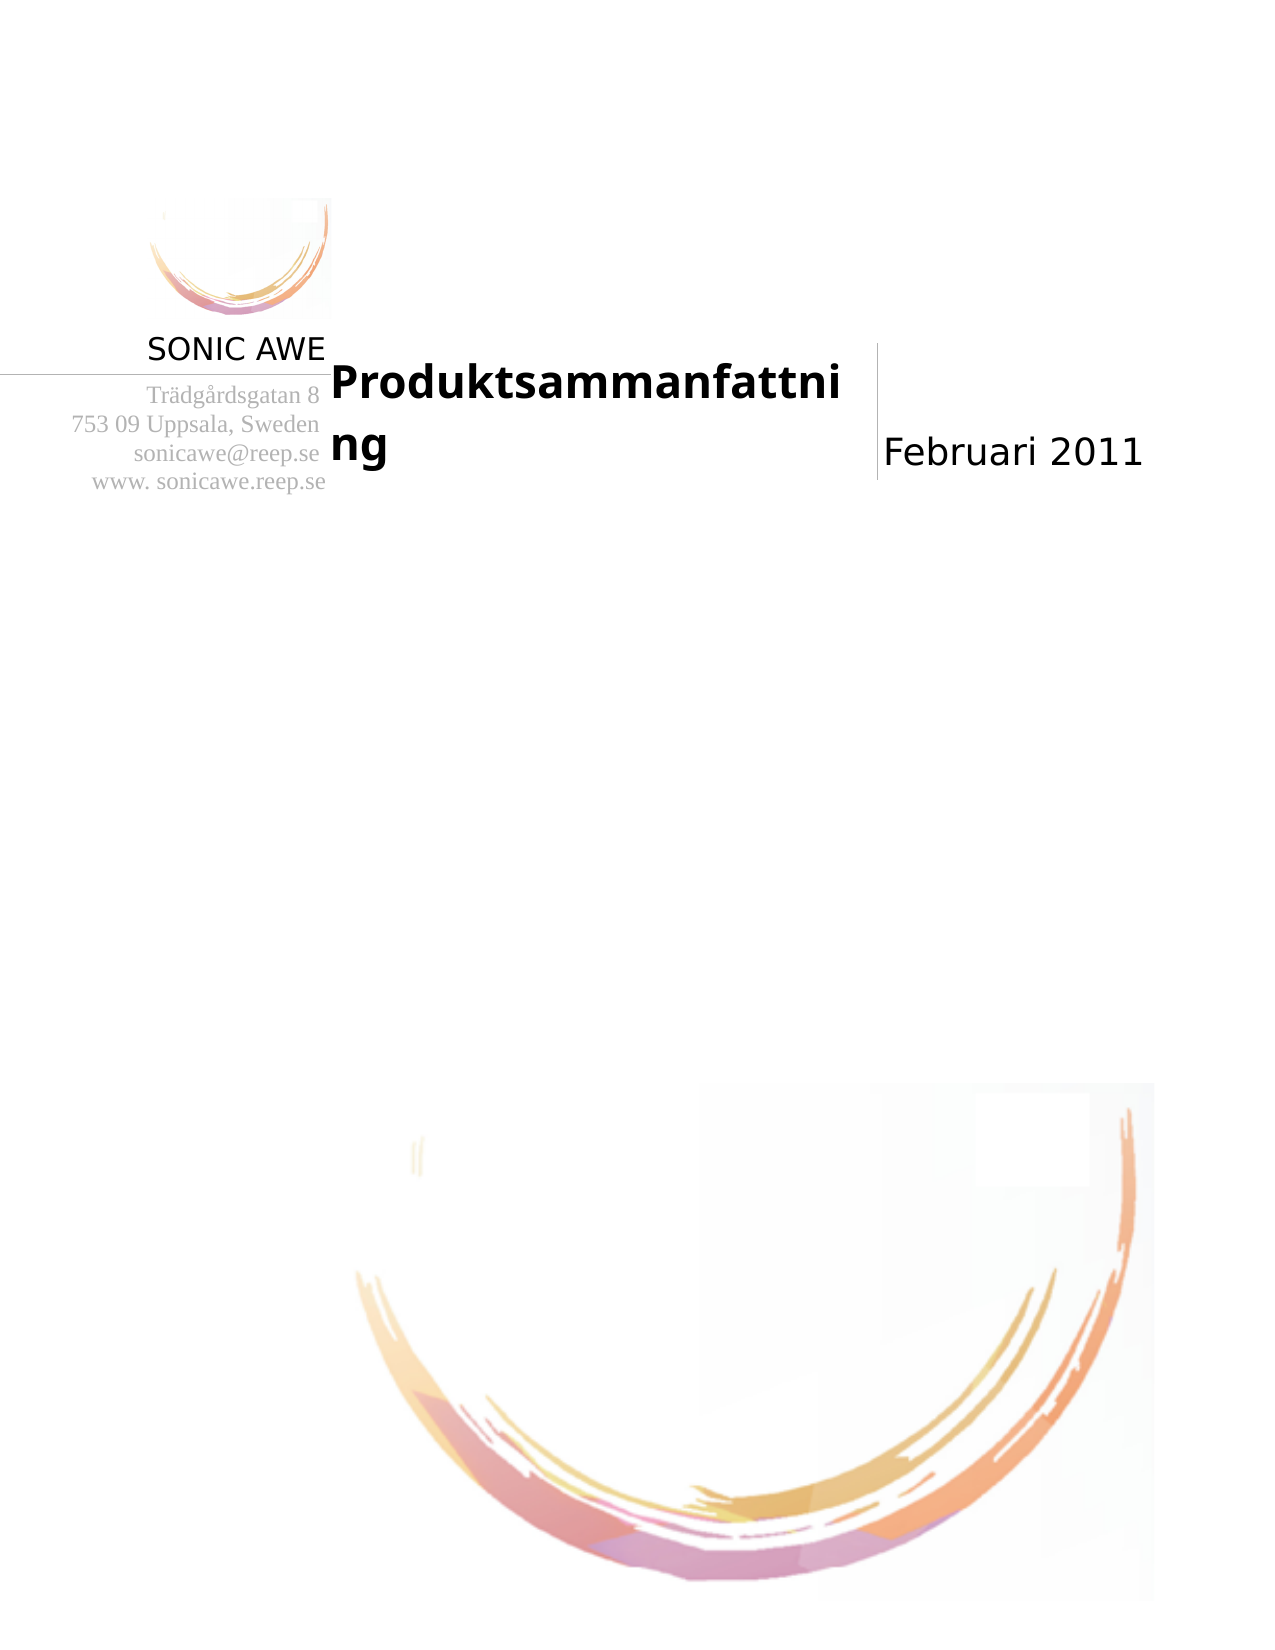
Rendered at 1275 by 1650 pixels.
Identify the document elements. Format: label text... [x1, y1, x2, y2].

picture [340, 1083, 1155, 1601]
picture [147, 198, 332, 319]
table_header SONIC AWE [0, 326, 331, 373]
table_header Februari 2011 [878, 343, 1157, 479]
table_cell Trädgårdsgatan 8 753 09 Uppsala, Sweden sonicawe@reep.se www. sonicawe.reep.se [0, 375, 331, 506]
table_header Produktsammanfattning [331, 343, 877, 479]
